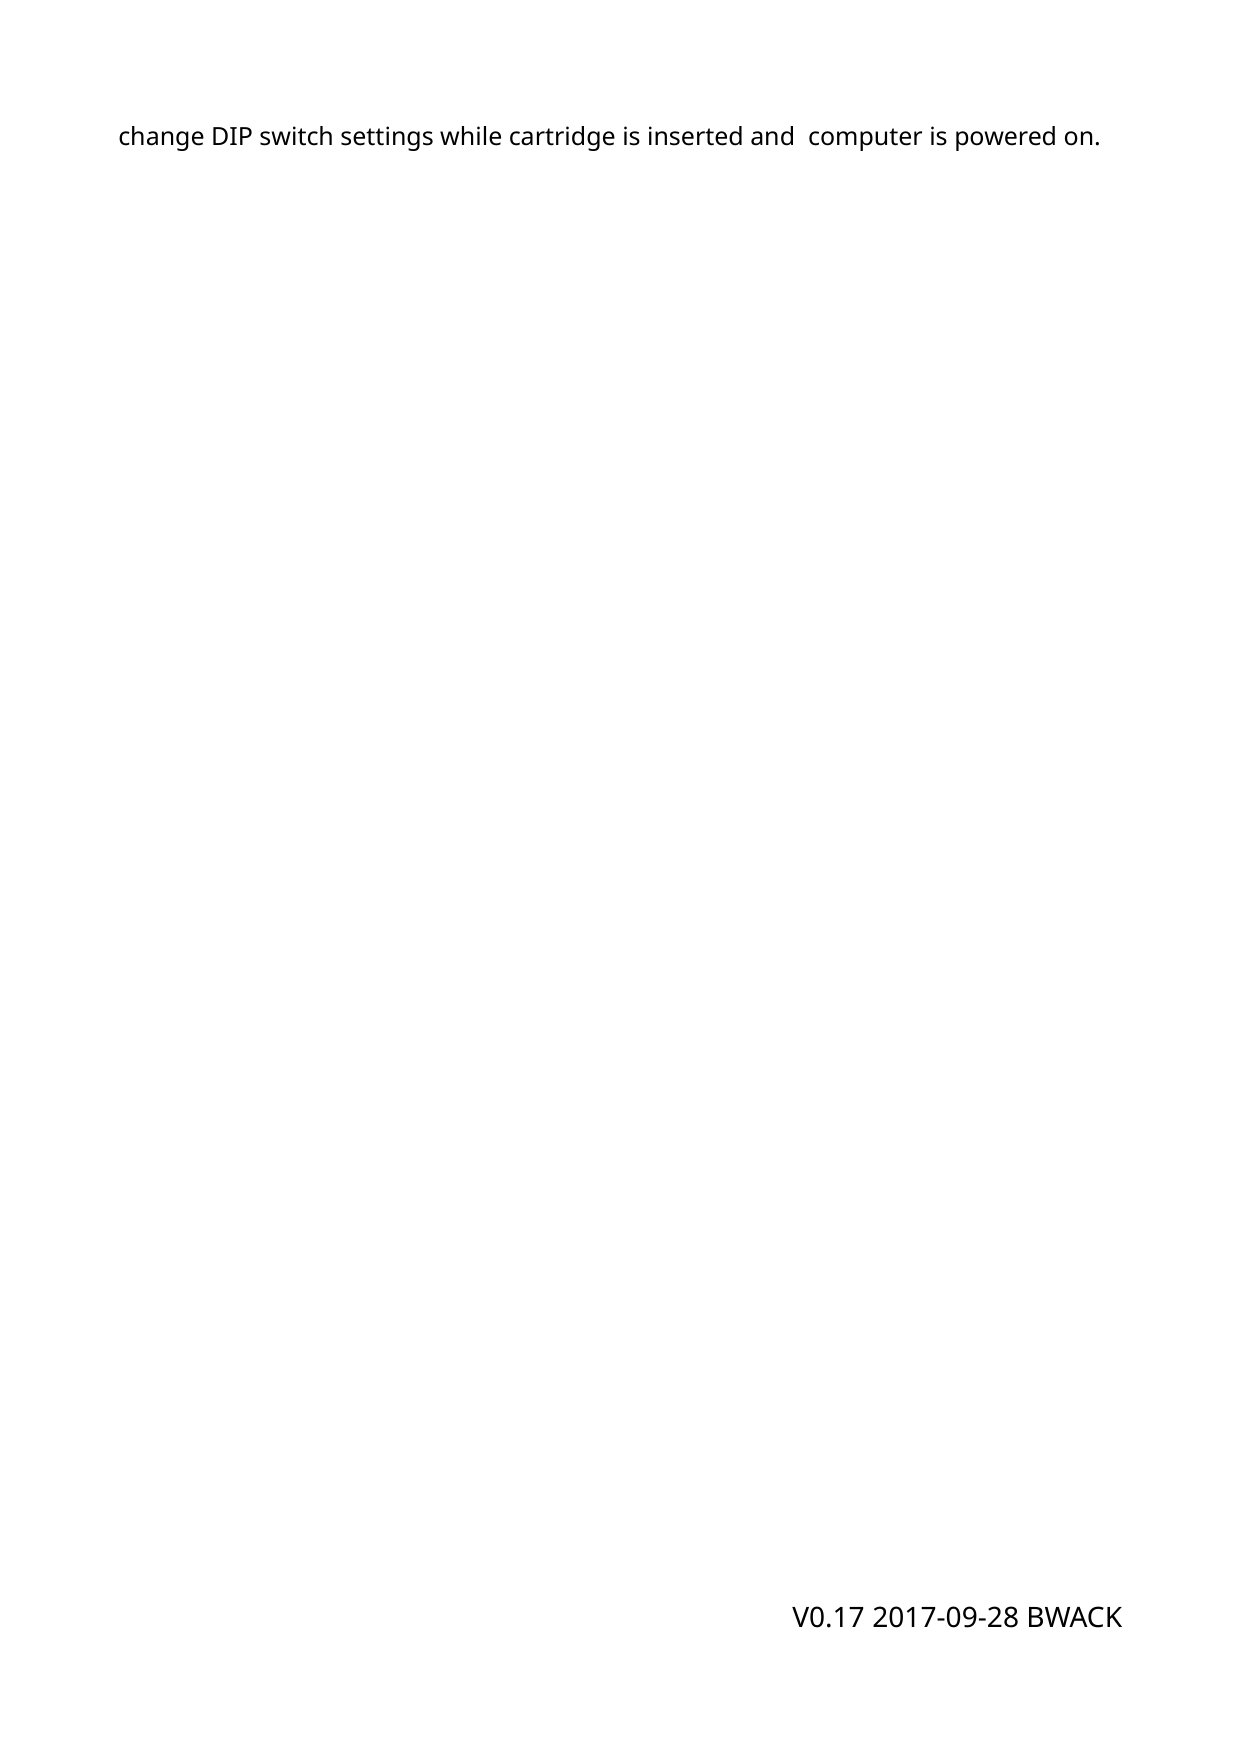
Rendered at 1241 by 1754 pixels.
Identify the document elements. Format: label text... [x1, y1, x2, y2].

text change DIP switch settings while cartridge is inserted and computer is powered on. [118, 118, 1122, 152]
